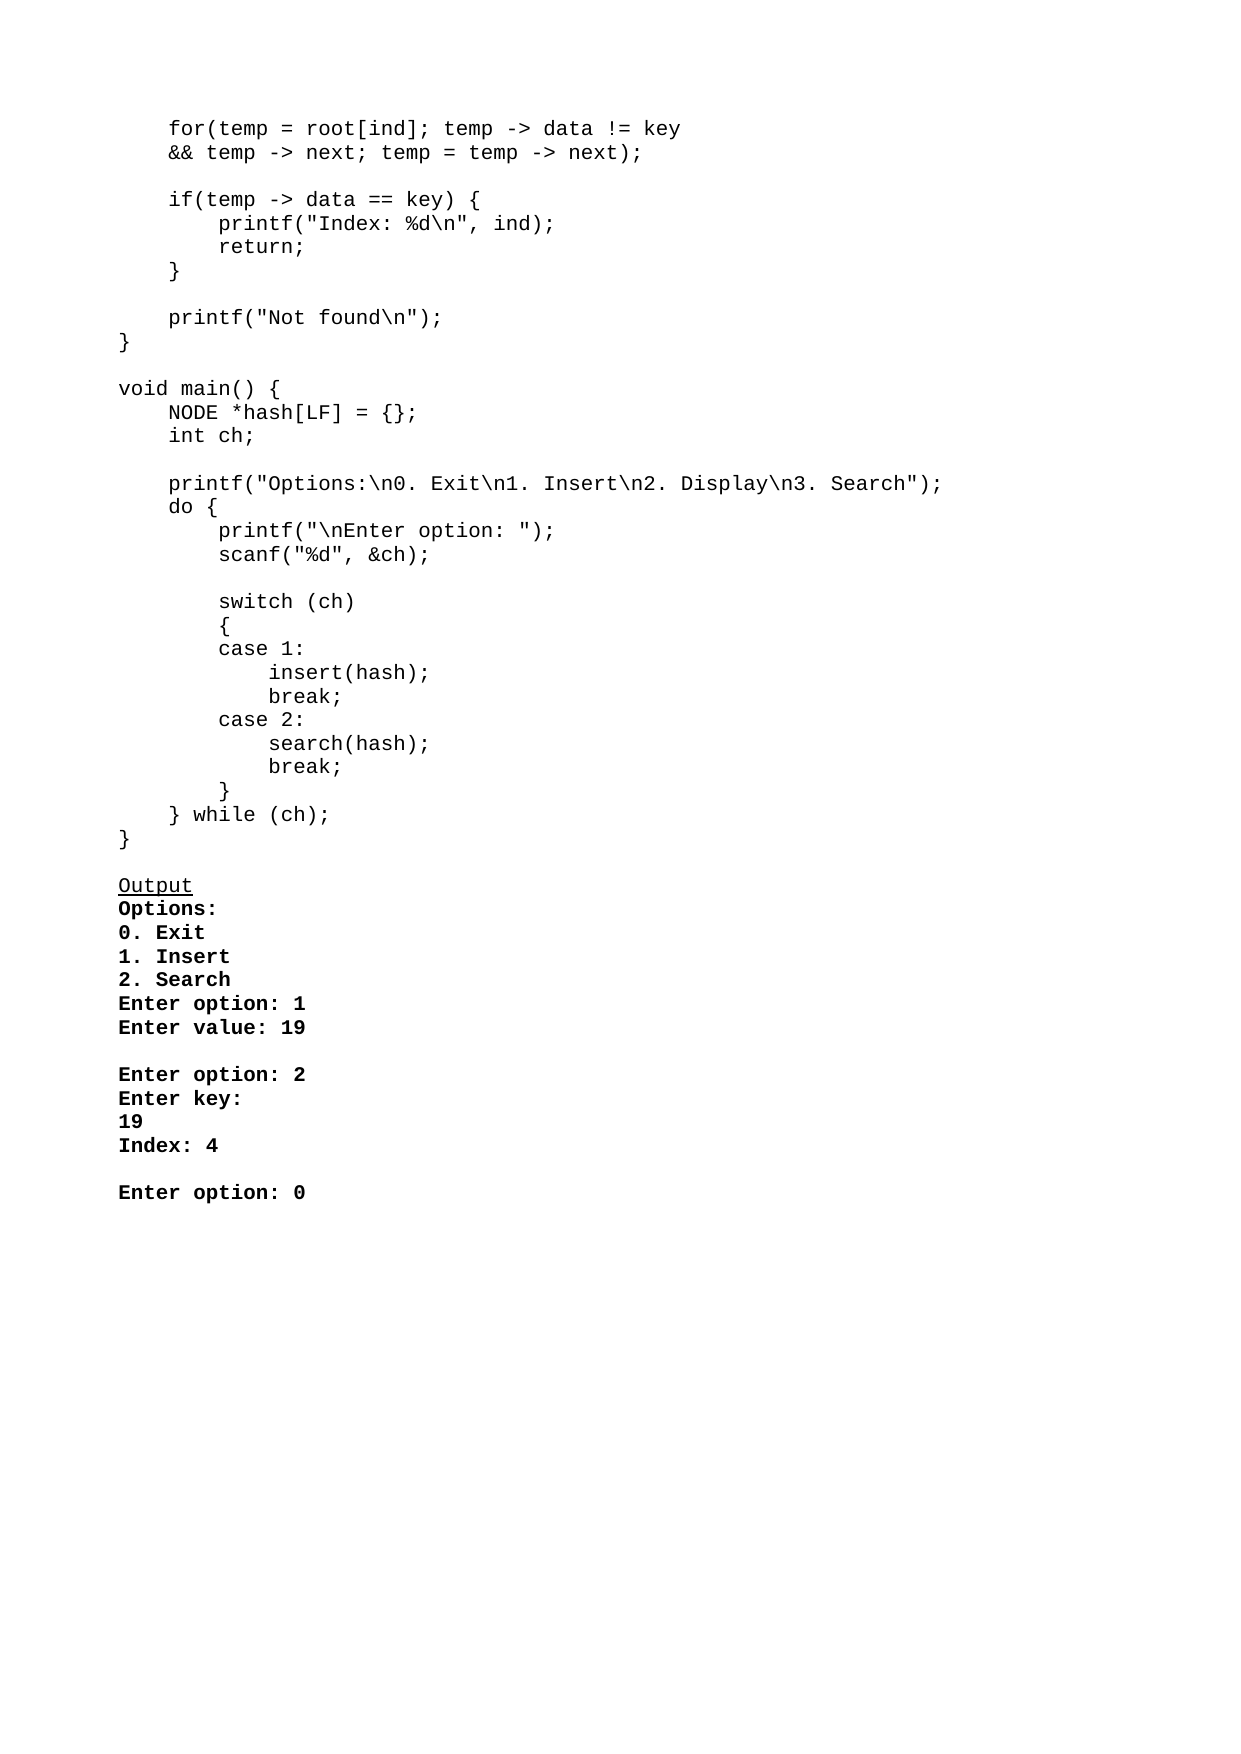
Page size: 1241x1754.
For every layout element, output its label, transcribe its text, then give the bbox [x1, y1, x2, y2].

text printf("Index: %d\n", ind); [118, 213, 1122, 236]
text break; [118, 757, 1122, 780]
text Enter value: 19 [118, 1017, 1122, 1040]
text void main() { [118, 378, 1122, 402]
text case 2: [118, 709, 1122, 733]
text int ch; [118, 426, 1122, 449]
text switch (ch) [118, 591, 1122, 615]
text case 1: [118, 638, 1122, 662]
text Enter option: 1 [118, 993, 1122, 1017]
text } [118, 827, 1122, 851]
text printf("Not found\n"); [118, 307, 1122, 331]
text Index: 4 [118, 1135, 1122, 1158]
text scanf("%d", &ch); [118, 544, 1122, 567]
text 19 [118, 1111, 1122, 1135]
text 1. Insert [118, 946, 1122, 969]
text } [118, 260, 1122, 284]
text } [118, 331, 1122, 354]
text Enter option: 0 [118, 1182, 1122, 1206]
text } [118, 780, 1122, 804]
text search(hash); [118, 733, 1122, 757]
text Enter key: [118, 1088, 1122, 1111]
text && temp -> next; temp = temp -> next); [118, 142, 1122, 165]
text NODE *hash[LF] = {}; [118, 402, 1122, 426]
text Enter option: 2 [118, 1064, 1122, 1088]
text 2. Search [118, 969, 1122, 993]
text { [118, 615, 1122, 638]
text for(temp = root[ind]; temp -> data != key [118, 118, 1122, 142]
text } while (ch); [118, 804, 1122, 827]
text return; [118, 236, 1122, 260]
text Output [118, 875, 1122, 898]
text 0. Exit [118, 922, 1122, 946]
text if(temp -> data == key) { [118, 189, 1122, 213]
text Options: [118, 898, 1122, 922]
text do { [118, 496, 1122, 520]
text printf("\nEnter option: "); [118, 520, 1122, 544]
text break; [118, 686, 1122, 709]
text insert(hash); [118, 662, 1122, 686]
text printf("Options:\n0. Exit\n1. Insert\n2. Display\n3. Search"); [118, 473, 1122, 496]
